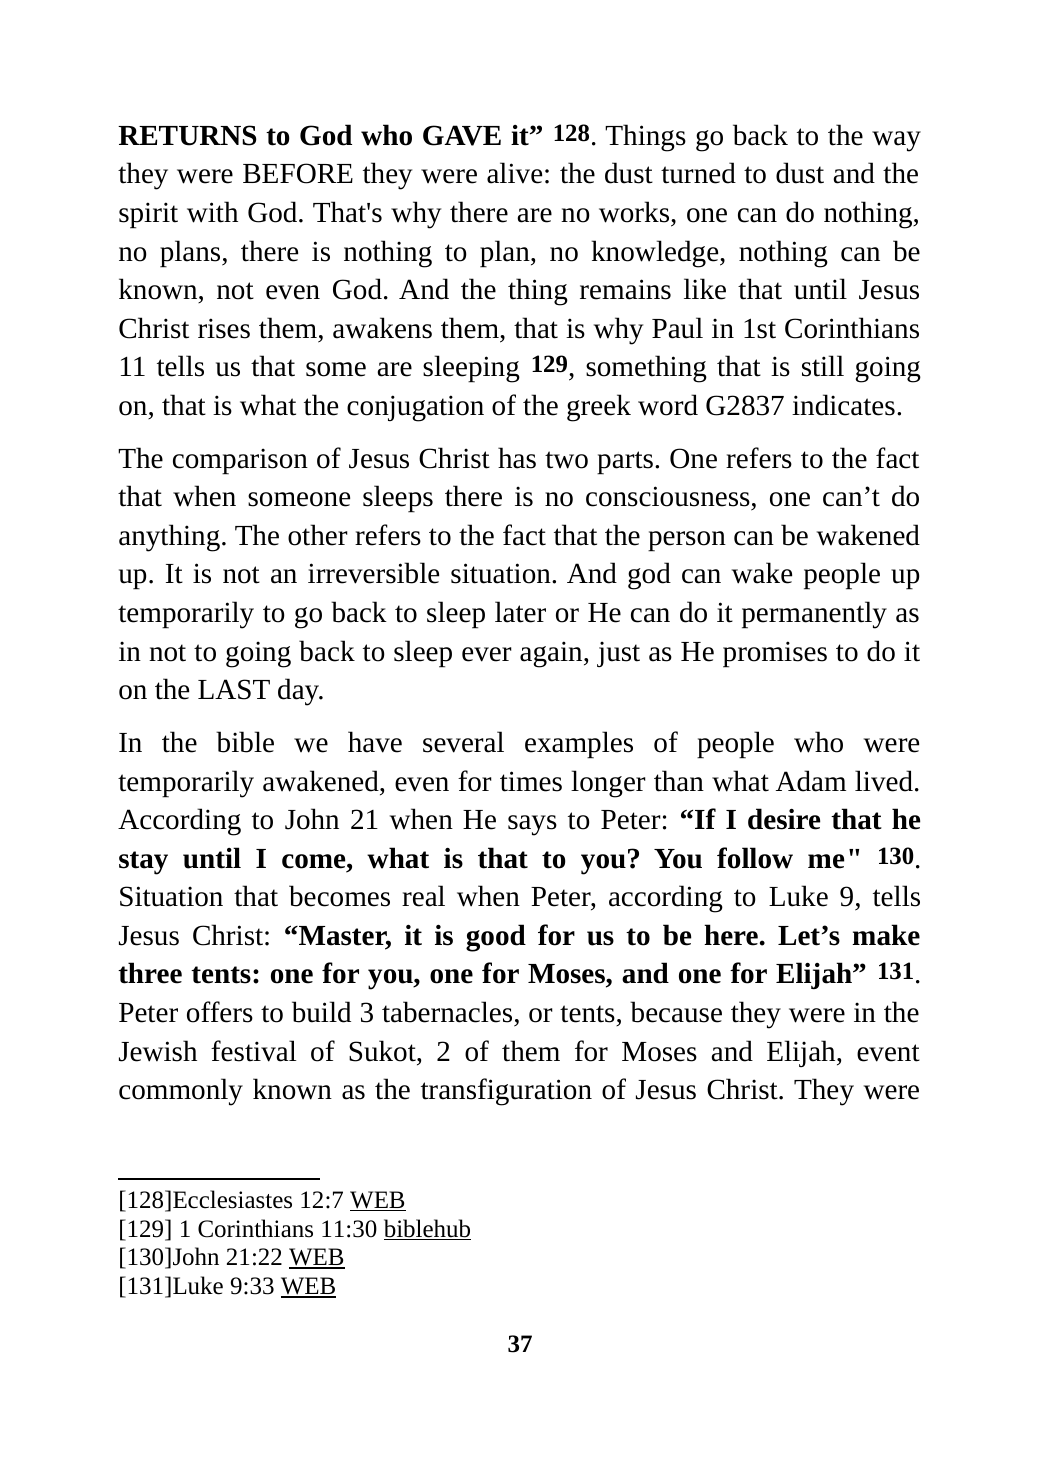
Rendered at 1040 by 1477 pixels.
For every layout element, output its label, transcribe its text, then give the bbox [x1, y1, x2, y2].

text John 21:22 WEB [118, 1242, 921, 1271]
text In the bible we have several examples of people who were temporarily awakened, even for times longer than what Adam lived. According to John 21 when He says to Peter: “If I desire that he stay until I come, what is that to you? You follow me" . Situation that becomes real when Peter, according to Luke 9, tells Jesus Christ: “Master, it is good for us to be here. Let’s make three tents: one for you, one for Moses, and one for Elijah” . Peter offers to build 3 tabernacles, or tents, because they were in the Jewish festival of Sukot, 2 of them for Moses and Elijah, event commonly known as the transfiguration of Jesus Christ. They were [118, 725, 921, 1106]
text 1 Corinthians 11:30 biblehub [118, 1214, 921, 1242]
text The comparison of Jesus Christ has two parts. One refers to the fact that when someone sleeps there is no consciousness, one can’t do anything. The other refers to the fact that the person can be wakened up. It is not an irreversible situation. And god can wake people up temporarily to go back to sleep later or He can do it permanently as in not to going back to sleep ever again, just as He promises to do it on the LAST day. [118, 441, 921, 706]
text Ecclesiastes 12:7 WEB [118, 1185, 921, 1214]
text RETURNS to God who GAVE it” . Things go back to the way they were BEFORE they were alive: the dust turned to dust and the spirit with God. That's why there are no works, one can do nothing, no plans, there is nothing to plan, no knowledge, nothing can be known, not even God. And the thing remains like that until Jesus Christ rises them, awakens them, that is why Paul in 1st Corinthians 11 tells us that some are sleeping , something that is still going on, that is what the conjugation of the greek word G2837 indicates. [118, 118, 921, 421]
text Luke 9:33 WEB [118, 1271, 921, 1300]
